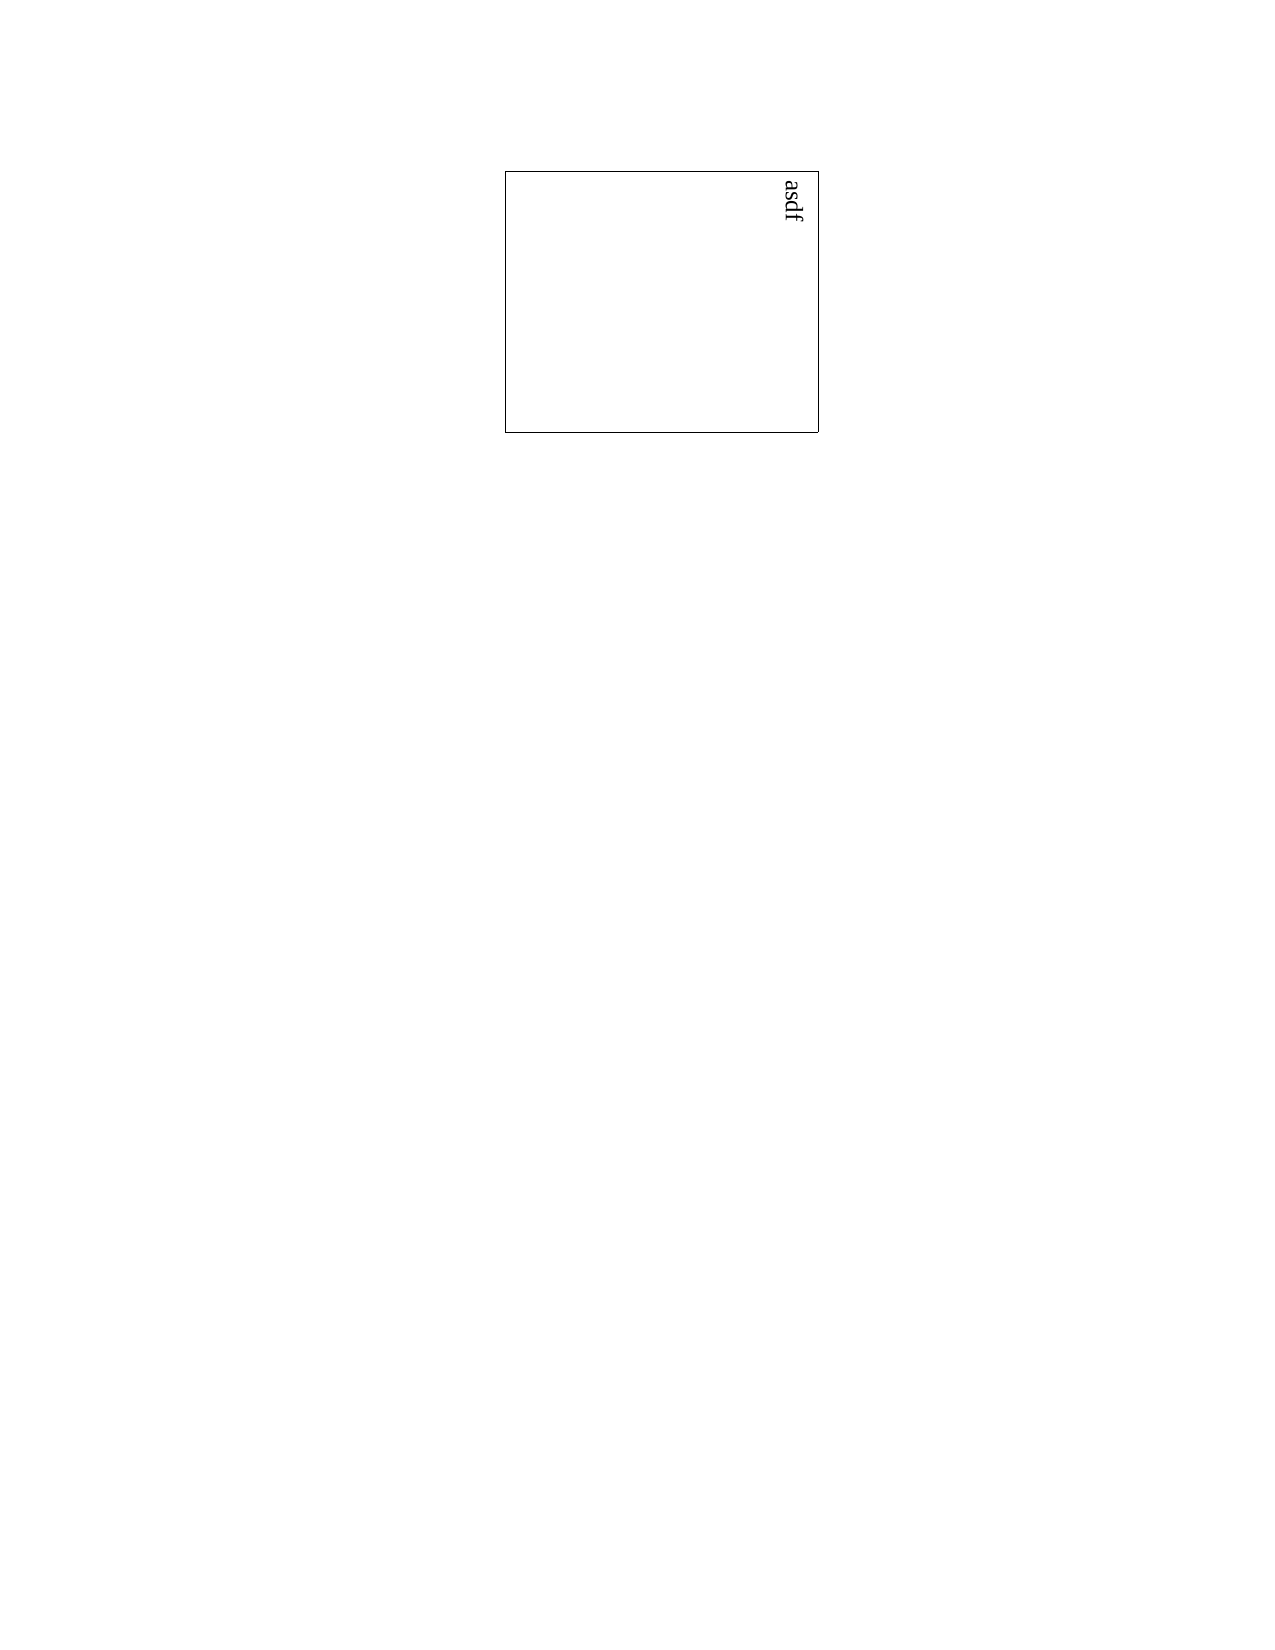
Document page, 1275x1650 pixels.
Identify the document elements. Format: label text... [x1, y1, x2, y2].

text asdf [780, 180, 809, 423]
